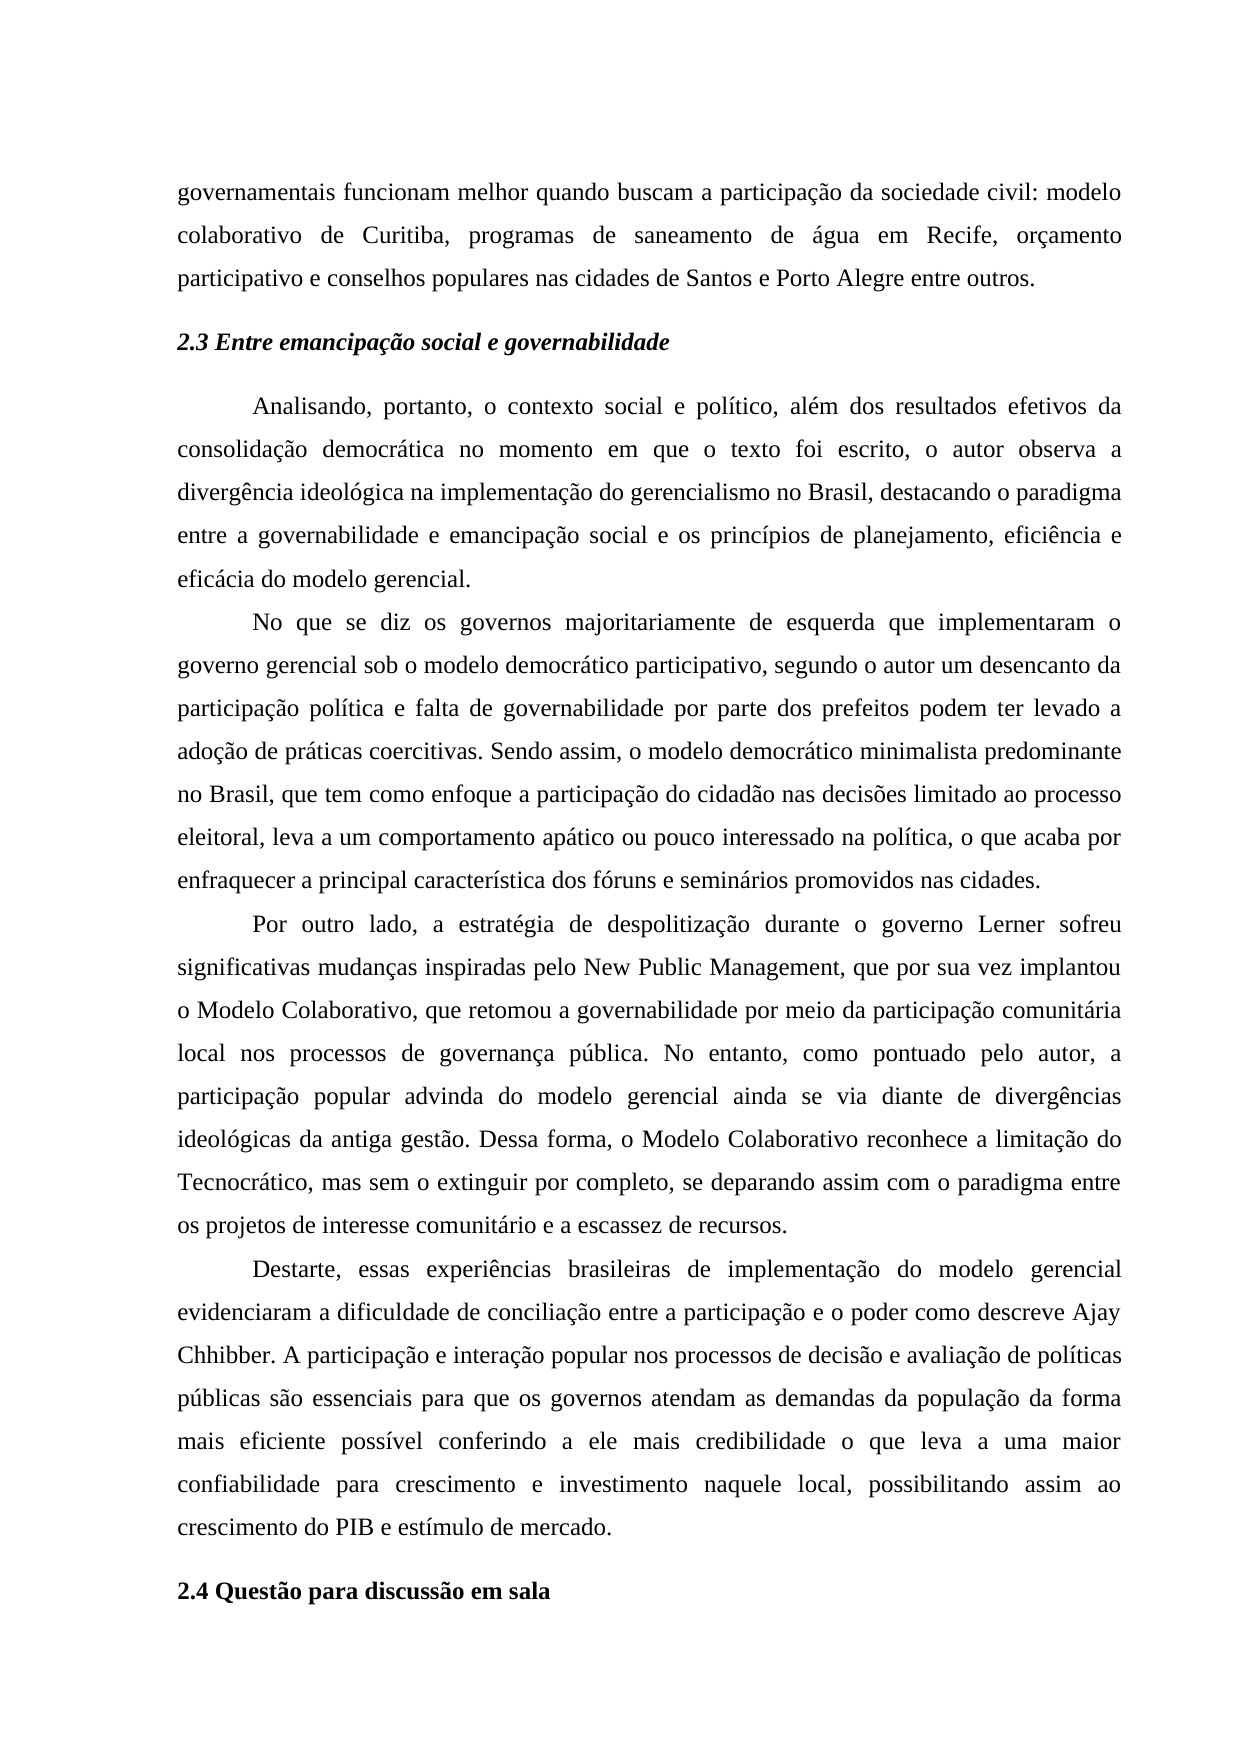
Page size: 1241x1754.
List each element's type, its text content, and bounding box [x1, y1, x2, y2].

text Por outro lado, a estratégia de despolitização durante o governo Lerner sofreu significativas mudanças inspiradas pelo New Public Management, que por sua vez implantou o Modelo Colaborativo, que retomou a governabilidade por meio da participação comunitária local nos processos de governança pública. No entanto, como pontuado pelo autor, a participação popular advinda do modelo gerencial ainda se via diante de divergências ideológicas da antiga gestão. Dessa forma, o Modelo Colaborativo reconhece a limitação do Tecnocrático, mas sem o extinguir por completo, se deparando assim com o paradigma entre os projetos de interesse comunitário e a escassez de recursos. [177, 909, 1122, 1239]
text 2.3 Entre emancipação social e governabilidade [177, 327, 1122, 356]
text Analisando, portanto, o contexto social e político, além dos resultados efetivos da consolidação democrática no momento em que o texto foi escrito, o autor observa a divergência ideológica na implementação do gerencialismo no Brasil, destacando o paradigma entre a governabilidade e emancipação social e os princípios de planejamento, eficiência e eficácia do modelo gerencial. [177, 391, 1122, 592]
text Destarte, essas experiências brasileiras de implementação do modelo gerencial evidenciaram a dificuldade de conciliação entre a participação e o poder como descreve Ajay Chhibber. A participação e interação popular nos processos de decisão e avaliação de políticas públicas são essenciais para que os governos atendam as demandas da população da forma mais eficiente possível conferindo a ele mais credibilidade o que leva a uma maior confiabilidade para crescimento e investimento naquele local, possibilitando assim ao crescimento do PIB e estímulo de mercado. [177, 1254, 1122, 1541]
text No que se diz os governos majoritariamente de esquerda que implementaram o governo gerencial sob o modelo democrático participativo, segundo o autor um desencanto da participação política e falta de governabilidade por parte dos prefeitos podem ter levado a adoção de práticas coercitivas. Sendo assim, o modelo democrático minimalista predominante no Brasil, que tem como enfoque a participação do cidadão nas decisões limitado ao processo eleitoral, leva a um comportamento apático ou pouco interessado na política, o que acaba por enfraquecer a principal característica dos fóruns e seminários promovidos nas cidades. [177, 607, 1122, 894]
text 2.4 Questão para discussão em sala [177, 1576, 1122, 1605]
text governamentais funcionam melhor quando buscam a participação da sociedade civil: modelo colaborativo de Curitiba, programas de saneamento de água em Recife, orçamento participativo e conselhos populares nas cidades de Santos e Porto Alegre entre outros. [177, 177, 1122, 292]
